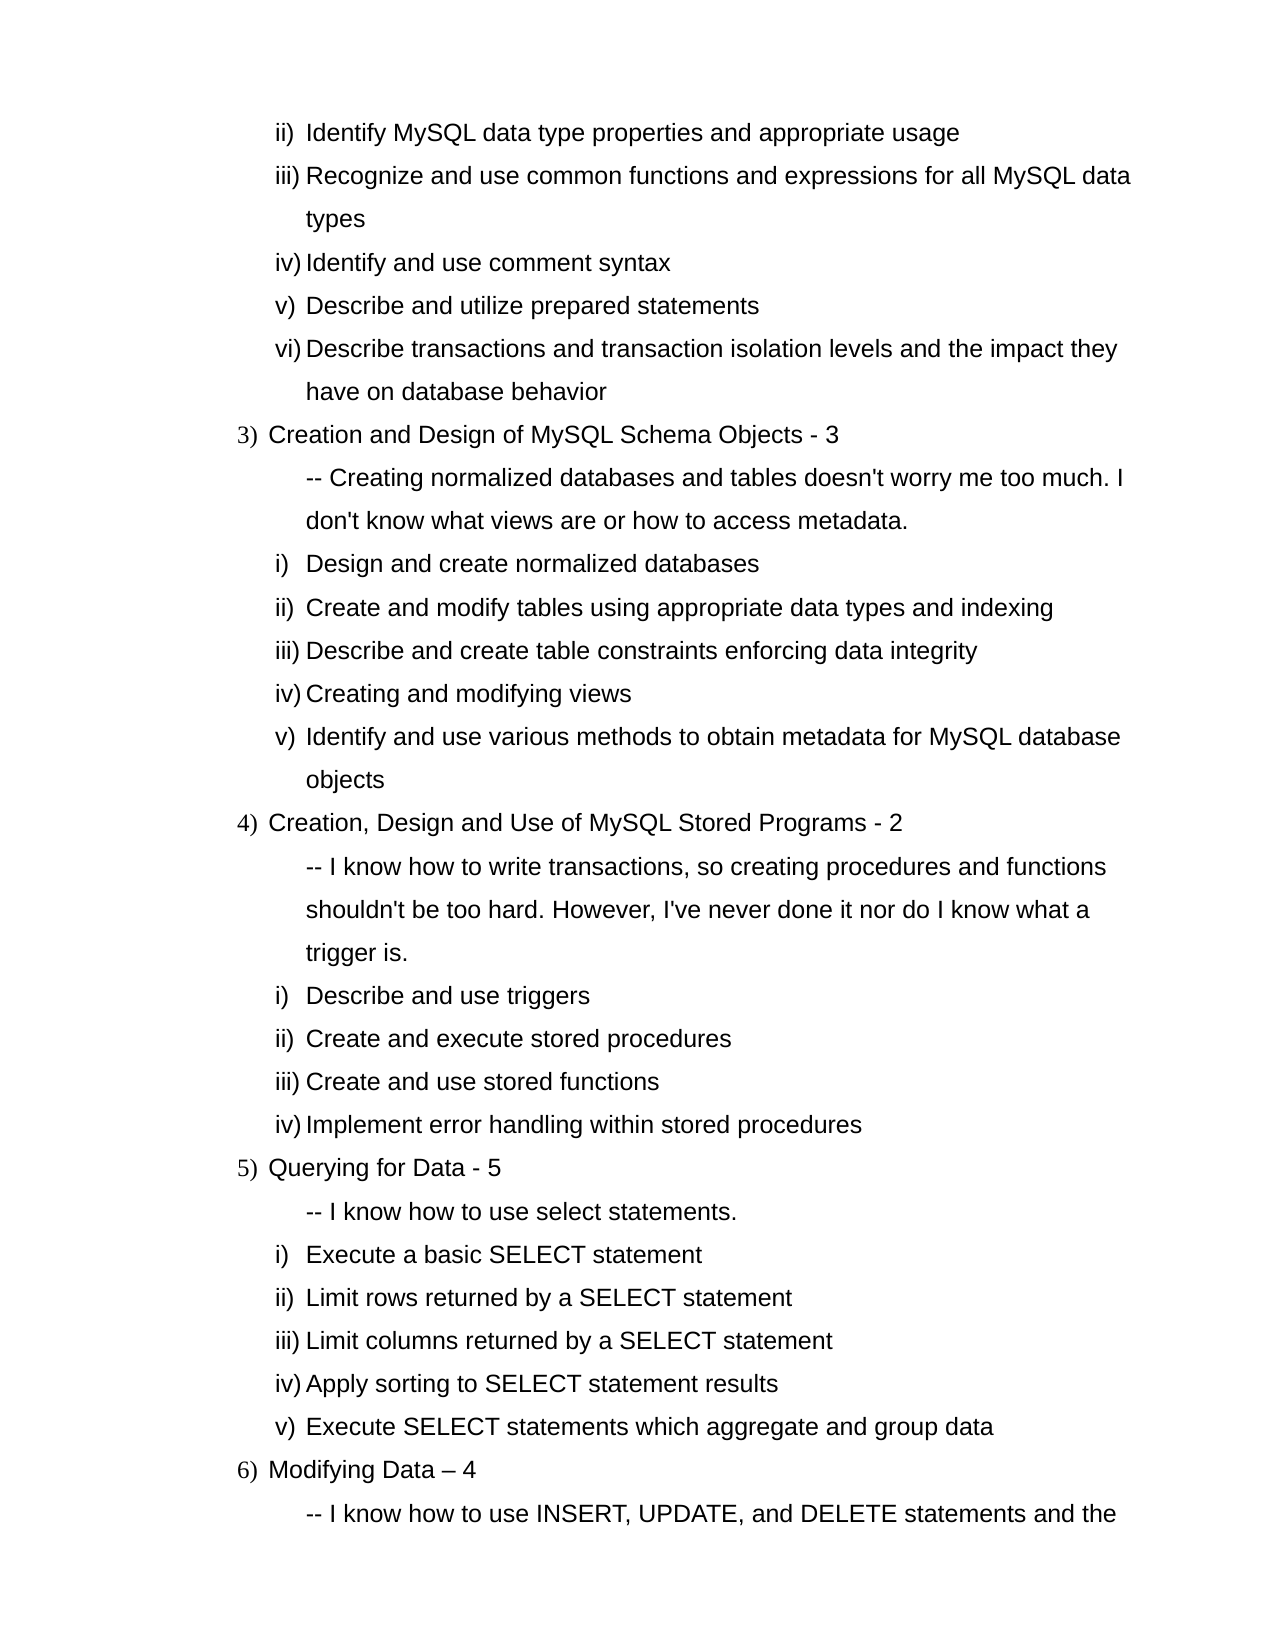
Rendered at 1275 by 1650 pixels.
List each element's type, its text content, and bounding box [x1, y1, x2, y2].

list Apply sorting to SELECT statement results [268, 1369, 1157, 1398]
list Identify and use various methods to obtain metadata for MySQL database objects [268, 722, 1157, 794]
list Modifying Data – 4 [231, 1455, 1157, 1484]
list -- I know how to use INSERT, UPDATE, and DELETE statements and the [268, 1498, 1157, 1527]
list Describe transactions and transaction isolation levels and the impact they have on database behavior [268, 334, 1157, 406]
list Creating and modifying views [268, 679, 1157, 708]
list Identify MySQL data type properties and appropriate usage [268, 118, 1157, 147]
list Limit rows returned by a SELECT statement [268, 1283, 1157, 1312]
list Implement error handling within stored procedures [268, 1110, 1157, 1139]
list Creation, Design and Use of MySQL Stored Programs - 2 [231, 808, 1157, 837]
list Describe and use triggers [268, 981, 1157, 1009]
list Execute a basic SELECT statement [268, 1240, 1157, 1268]
list Recognize and use common functions and expressions for all MySQL data types [268, 161, 1157, 233]
list Limit columns returned by a SELECT statement [268, 1326, 1157, 1355]
list Describe and utilize prepared statements [268, 291, 1157, 319]
list -- Creating normalized databases and tables doesn't worry me too much. I don't know what views are or how to access metadata. [268, 463, 1157, 535]
list -- I know how to use select statements. [268, 1197, 1157, 1225]
list Querying for Data - 5 [231, 1153, 1157, 1182]
list Identify and use comment syntax [268, 247, 1157, 276]
list -- I know how to write transactions, so creating procedures and functions shouldn't be too hard. However, I've never done it nor do I know what a trigger is. [268, 851, 1157, 966]
list Design and create normalized databases [268, 549, 1157, 578]
list Execute SELECT statements which aggregate and group data [268, 1412, 1157, 1441]
list Create and use stored functions [268, 1067, 1157, 1096]
list Create and execute stored procedures [268, 1024, 1157, 1053]
list Describe and create table constraints enforcing data integrity [268, 636, 1157, 664]
list Create and modify tables using appropriate data types and indexing [268, 593, 1157, 621]
list Creation and Design of MySQL Schema Objects - 3 [231, 420, 1157, 449]
